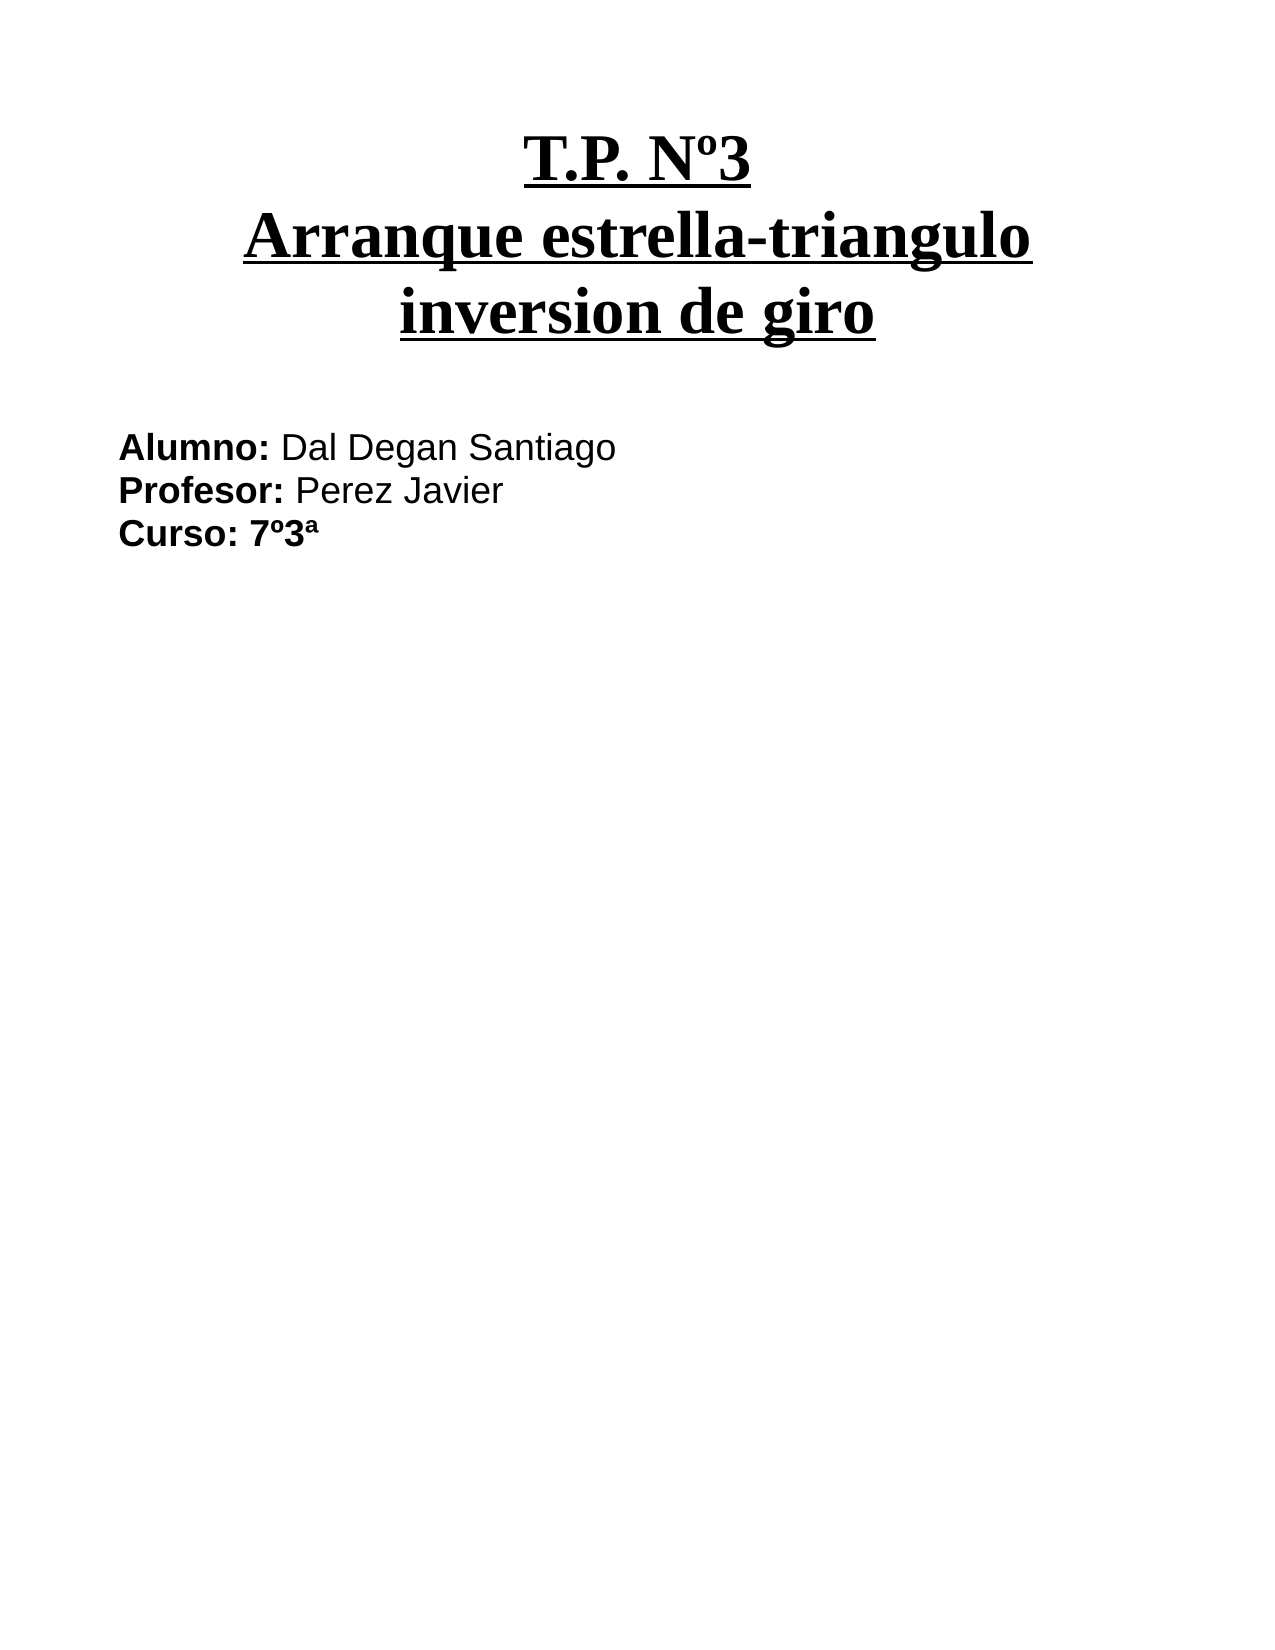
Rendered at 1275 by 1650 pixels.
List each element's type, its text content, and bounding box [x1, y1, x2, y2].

text T.P. Nº3 [118, 118, 1157, 195]
text Arranque estrella-triangulo inversion de giro [118, 195, 1157, 348]
text Profesor: Perez Javier [118, 468, 1157, 511]
text Curso: 7º3ª [118, 511, 1157, 554]
text Alumno: Dal Degan Santiago [118, 425, 1157, 468]
